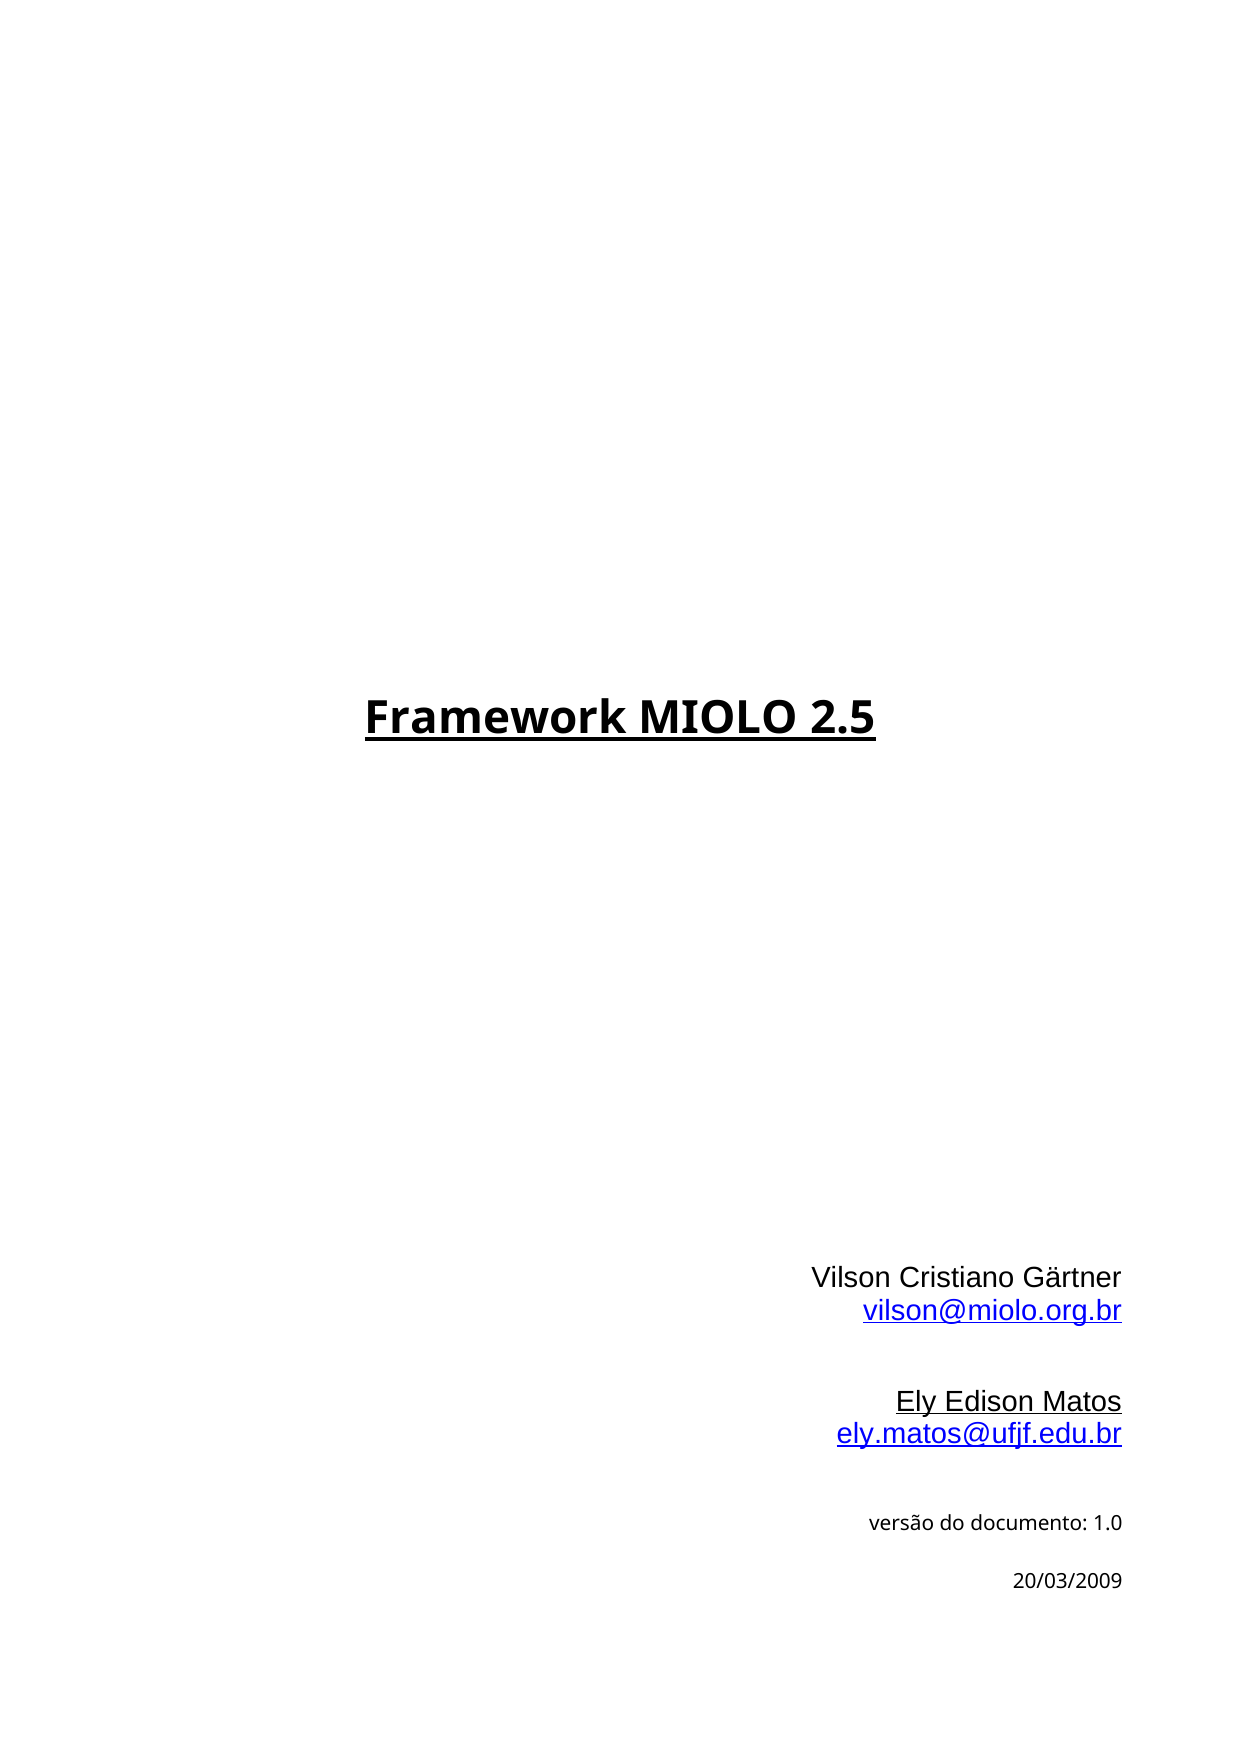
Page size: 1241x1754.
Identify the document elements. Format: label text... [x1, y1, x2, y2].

text Ely Edison Matos ely.matos@ufjf.edu.br [118, 1384, 1122, 1450]
text versão do documento: 1.0 [118, 1508, 1122, 1537]
text Vilson Cristiano Gärtner vilson@miolo.org.br [118, 1261, 1122, 1326]
text 20/03/2009 [118, 1566, 1122, 1594]
text Framework MIOLO 2.5 [118, 685, 1122, 747]
